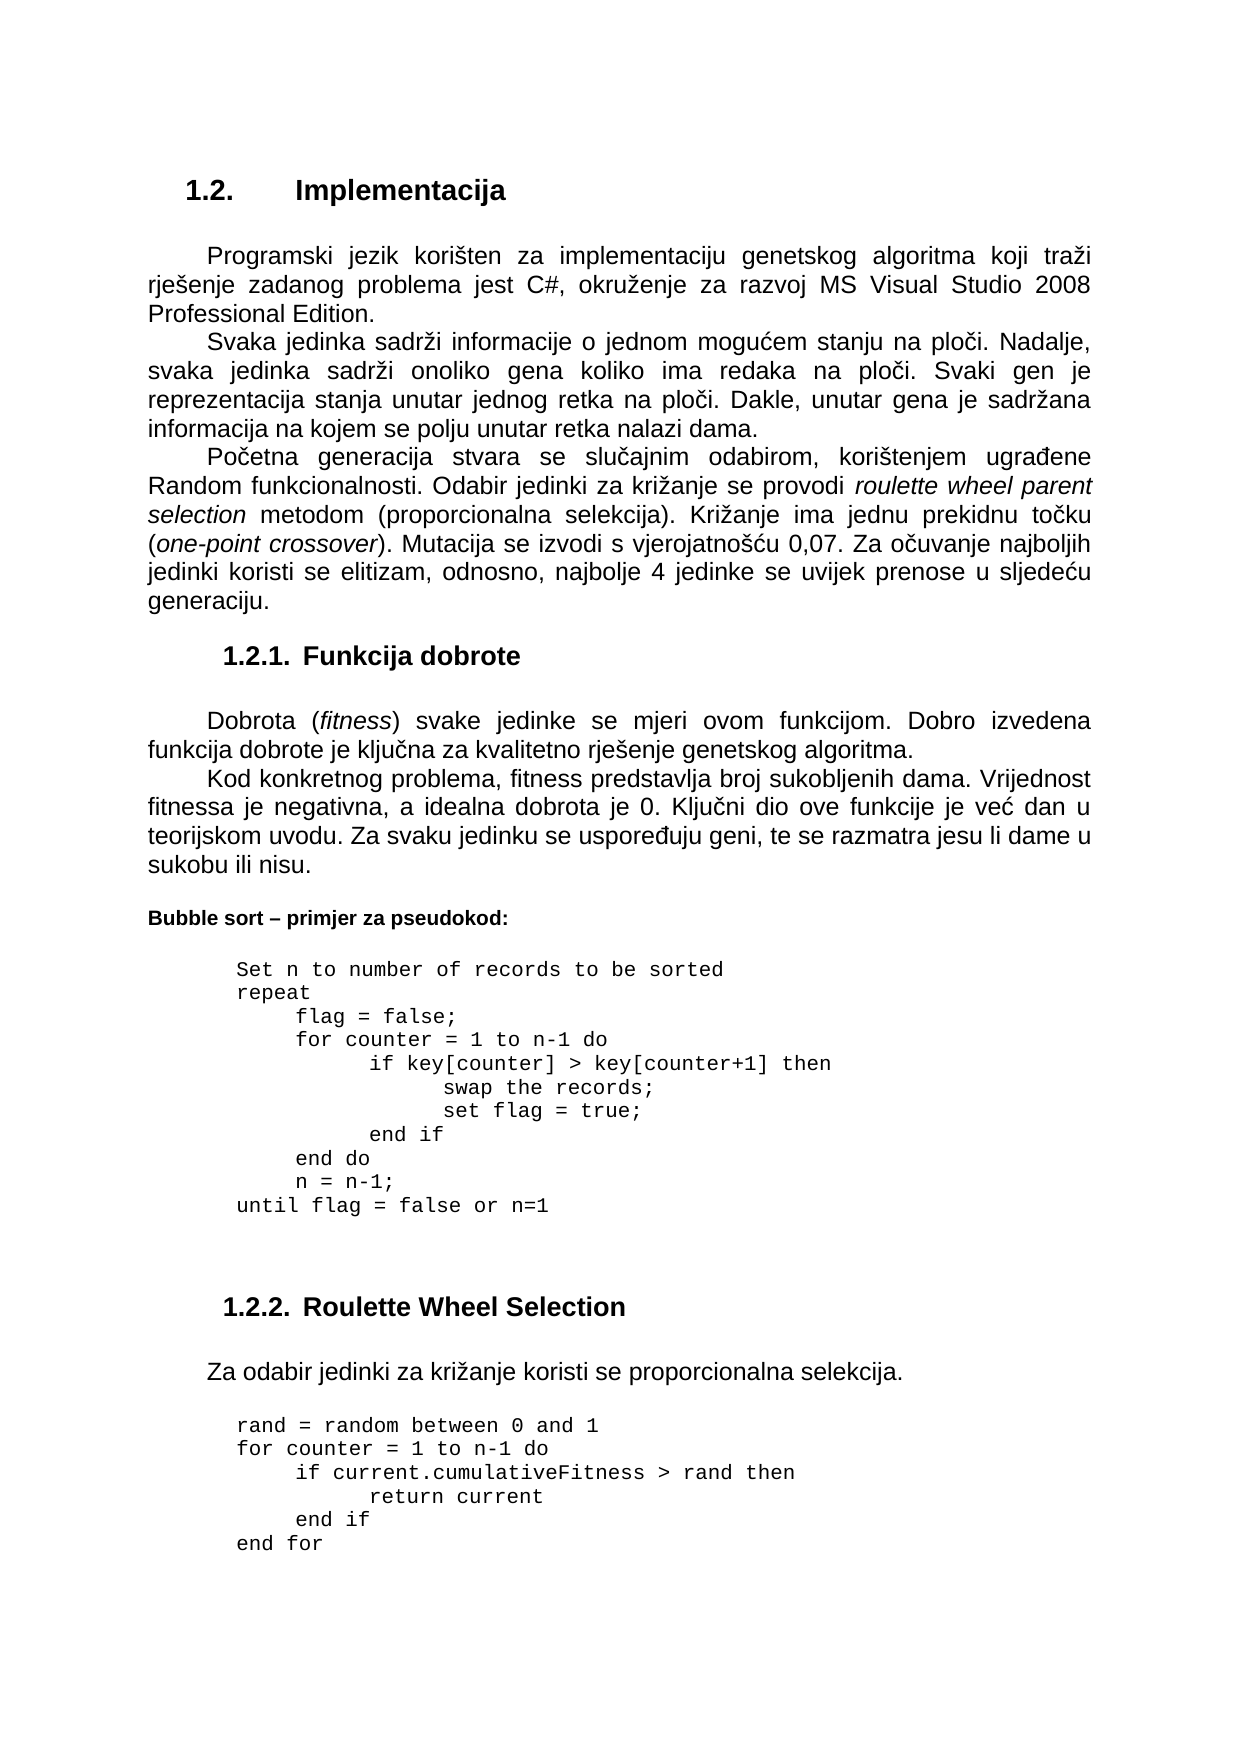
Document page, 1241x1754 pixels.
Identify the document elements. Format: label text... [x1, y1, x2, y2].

text end do [236, 1148, 1093, 1171]
text until flag = false or n=1 [236, 1195, 1093, 1219]
text for counter = 1 to n-1 do [236, 1438, 1093, 1462]
subtitle Roulette Wheel Selection [223, 1291, 1093, 1322]
text repeat [236, 982, 1093, 1006]
text flag = false; [236, 1006, 1093, 1029]
text Kod konkretnog problema, fitness predstavlja broj sukobljenih dama. Vrijednost fitnessa je negativna, a idealna dobrota je 0. Ključni dio ove funkcije je već dan u teorijskom uvodu. Za svaku jedinku se uspoređuju geni, te se razmatra jesu li dame u sukobu ili nisu. [148, 764, 1093, 879]
text end if [236, 1509, 1093, 1533]
subtitle Implementacija [185, 173, 1093, 206]
text Bubble sort – primjer za pseudokod: [148, 906, 1093, 930]
text Za odabir jedinki za križanje koristi se proporcionalna selekcija. [148, 1357, 1093, 1386]
text set flag = true; [384, 1100, 1093, 1124]
text end for [236, 1533, 1093, 1557]
text return current [310, 1486, 1093, 1509]
text Programski jezik korišten za implementaciju genetskog algoritma koji traži rješenje zadanog problema jest C#, okruženje za razvoj MS Visual Studio 2008 Professional Edition. [148, 241, 1093, 327]
text if key[counter] > key[counter+1] then [310, 1053, 1093, 1077]
text Svaka jedinka sadrži informacije o jednom mogućem stanju na ploči. Nadalje, svaka jedinka sadrži onoliko gena koliko ima redaka na ploči. Svaki gen je reprezentacija stanja unutar jednog retka na ploči. Dakle, unutar gena je sadržana informacija na kojem se polju unutar retka nalazi dama. [148, 327, 1093, 442]
text Dobrota (fitness) svake jedinke se mjeri ovom funkcijom. Dobro izvedena funkcija dobrote je ključna za kvalitetno rješenje genetskog algoritma. [148, 706, 1093, 764]
subtitle Funkcija dobrote [223, 640, 1093, 671]
text n = n-1; [236, 1171, 1093, 1195]
text swap the records; [384, 1077, 1093, 1100]
text Set n to number of records to be sorted [236, 958, 1093, 982]
text rand = random between 0 and 1 [236, 1415, 1093, 1438]
text if current.cumulativeFitness > rand then [236, 1462, 1093, 1486]
text for counter = 1 to n-1 do [236, 1029, 1093, 1053]
text Početna generacija stvara se slučajnim odabirom, korištenjem ugrađene Random funkcionalnosti. Odabir jedinki za križanje se provodi roulette wheel parent selection metodom (proporcionalna selekcija). Križanje ima jednu prekidnu točku (one-point crossover). Mutacija se izvodi s vjerojatnošću 0,07. Za očuvanje najboljih jedinki koristi se elitizam, odnosno, najbolje 4 jedinke se uvijek prenose u sljedeću generaciju. [148, 442, 1093, 615]
text end if [310, 1124, 1093, 1148]
